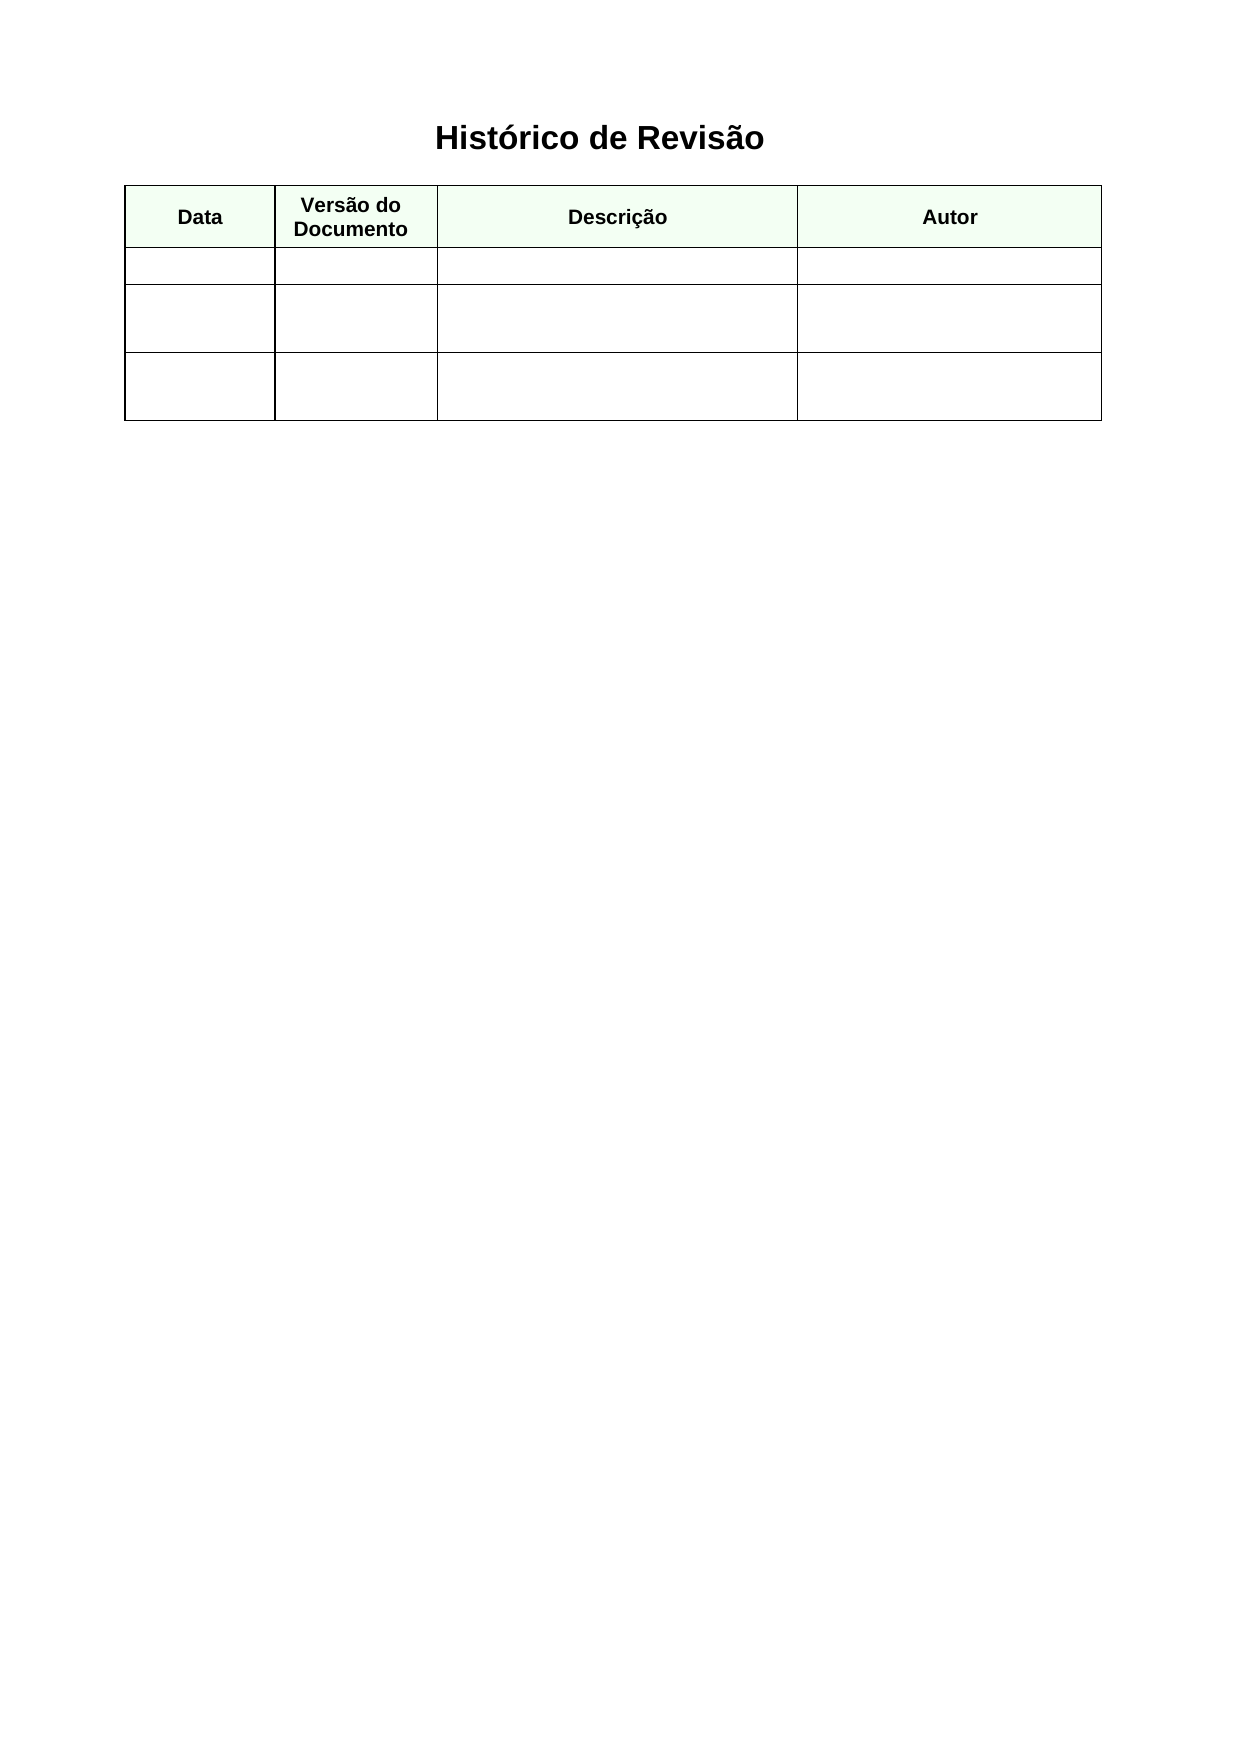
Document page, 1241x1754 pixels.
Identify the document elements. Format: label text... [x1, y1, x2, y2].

table_cell [438, 353, 797, 420]
table_header Autor [798, 186, 1101, 247]
table_cell [126, 353, 274, 420]
table_cell [438, 285, 797, 352]
table_header Data [126, 186, 274, 247]
table_cell [126, 285, 274, 352]
table_cell [798, 353, 1101, 420]
table_header Descrição [438, 186, 797, 247]
text Histórico de Revisão [125, 118, 1075, 157]
table_header Versão do Documento [276, 186, 437, 247]
table_cell [126, 248, 274, 284]
table_cell [798, 248, 1101, 284]
table_cell [438, 248, 797, 284]
table_cell [276, 353, 437, 420]
table_cell [798, 285, 1101, 352]
table_cell [276, 248, 437, 284]
table_cell [276, 285, 437, 352]
